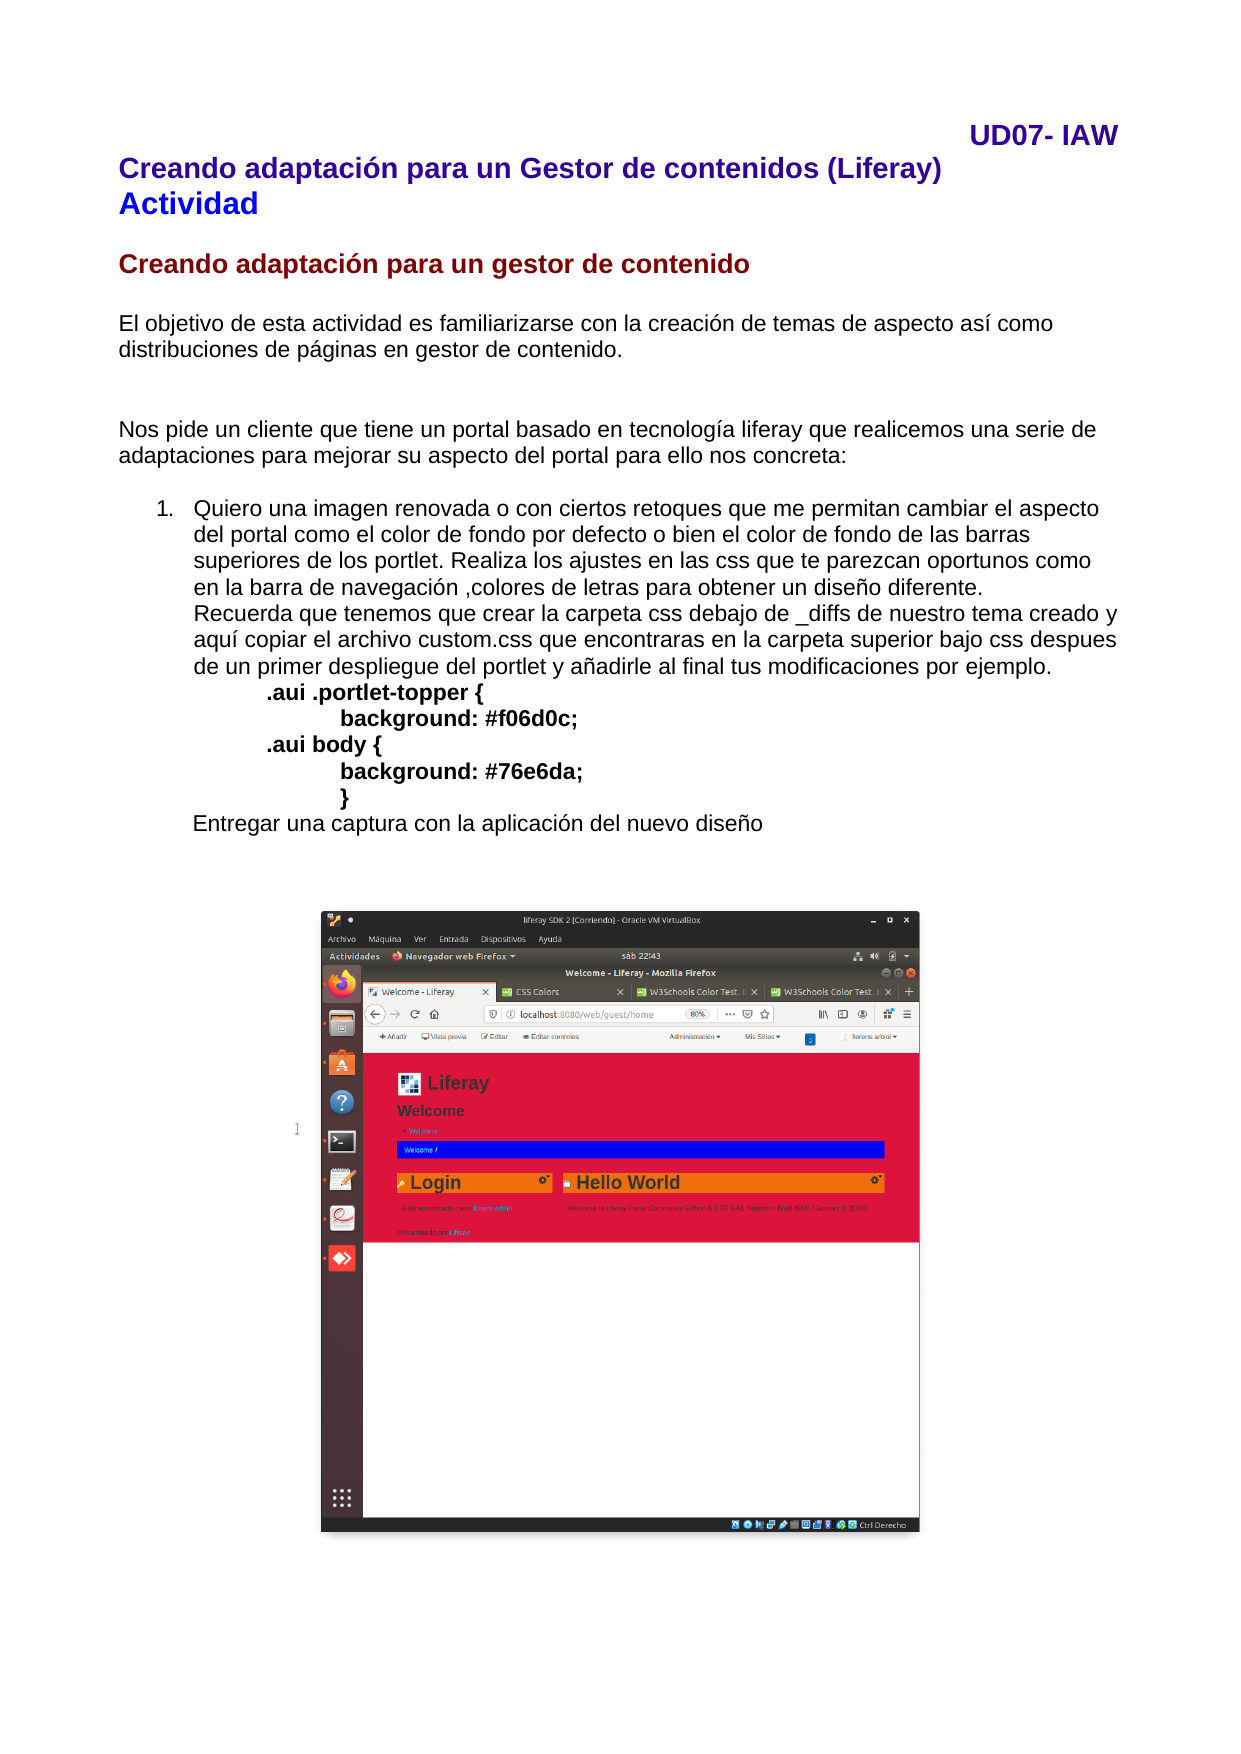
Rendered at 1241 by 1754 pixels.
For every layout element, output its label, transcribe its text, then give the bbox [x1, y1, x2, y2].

text Nos pide un cliente que tiene un portal basado en tecnología liferay que realicemos una serie de adaptaciones para mejorar su aspecto del portal para ello nos concreta: [118, 416, 1099, 468]
text .aui body { [266, 732, 1134, 758]
subtitle .aui .portlet-topper { [266, 679, 1134, 705]
text El objetivo de esta actividad es familiarizarse con la creación de temas de aspecto así como distribuciones de páginas en gestor de contenido. [118, 310, 1056, 363]
text Actividad [118, 185, 1134, 221]
text Creando adaptación para un Gestor de contenidos (Liferay) [118, 152, 1134, 185]
subtitle UD07- IAW [106, 118, 1118, 152]
text Creando adaptación para un gestor de contenido [118, 248, 1134, 279]
picture [276, 890, 965, 1584]
text Recuerda que tenemos que crear la carpeta css debajo de _diffs de nuestro tema creado y aquí copiar el archivo custom.css que encontraras en la carpeta superior bajo css despues de un primer despliegue del portlet y añadirle al final tus modificaciones por ejemplo. [193, 600, 1117, 679]
text background: #76e6da; [340, 758, 1134, 784]
list Quiero una imagen renovada o con ciertos retoques que me permitan cambiar el aspecto del portal como el color de fondo por defecto o bien el color de fondo de las barras superiores de los portlet. Realiza los ajustes en las css que te parezcan oportunos como en la barra de navegación ,colores de letras para obtener un diseño diferente. [156, 495, 1100, 600]
text } [340, 784, 1134, 811]
text background: #f06d0c; [340, 706, 1134, 732]
text Entregar una captura con la aplicación del nuevo diseño [192, 811, 1134, 837]
